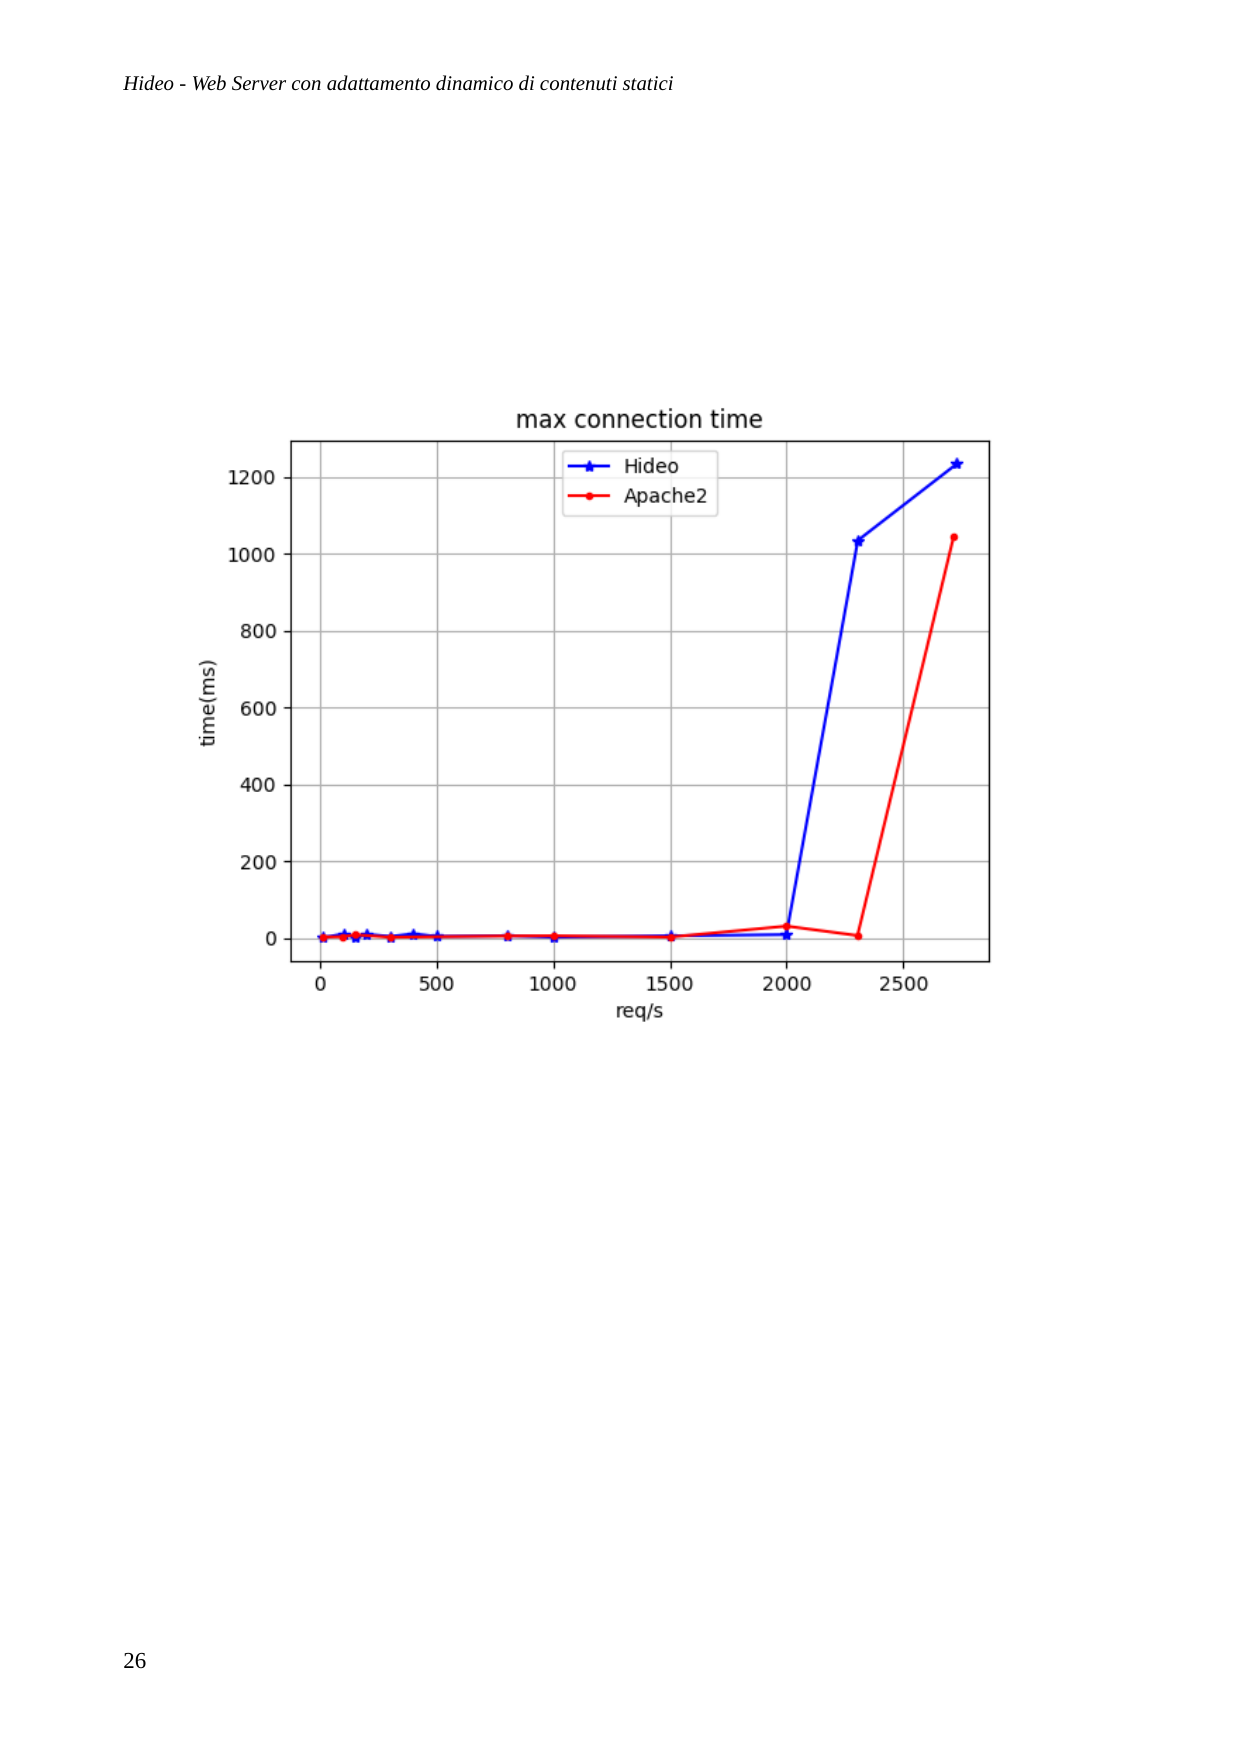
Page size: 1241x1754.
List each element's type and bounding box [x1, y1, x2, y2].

picture [178, 360, 1079, 1036]
